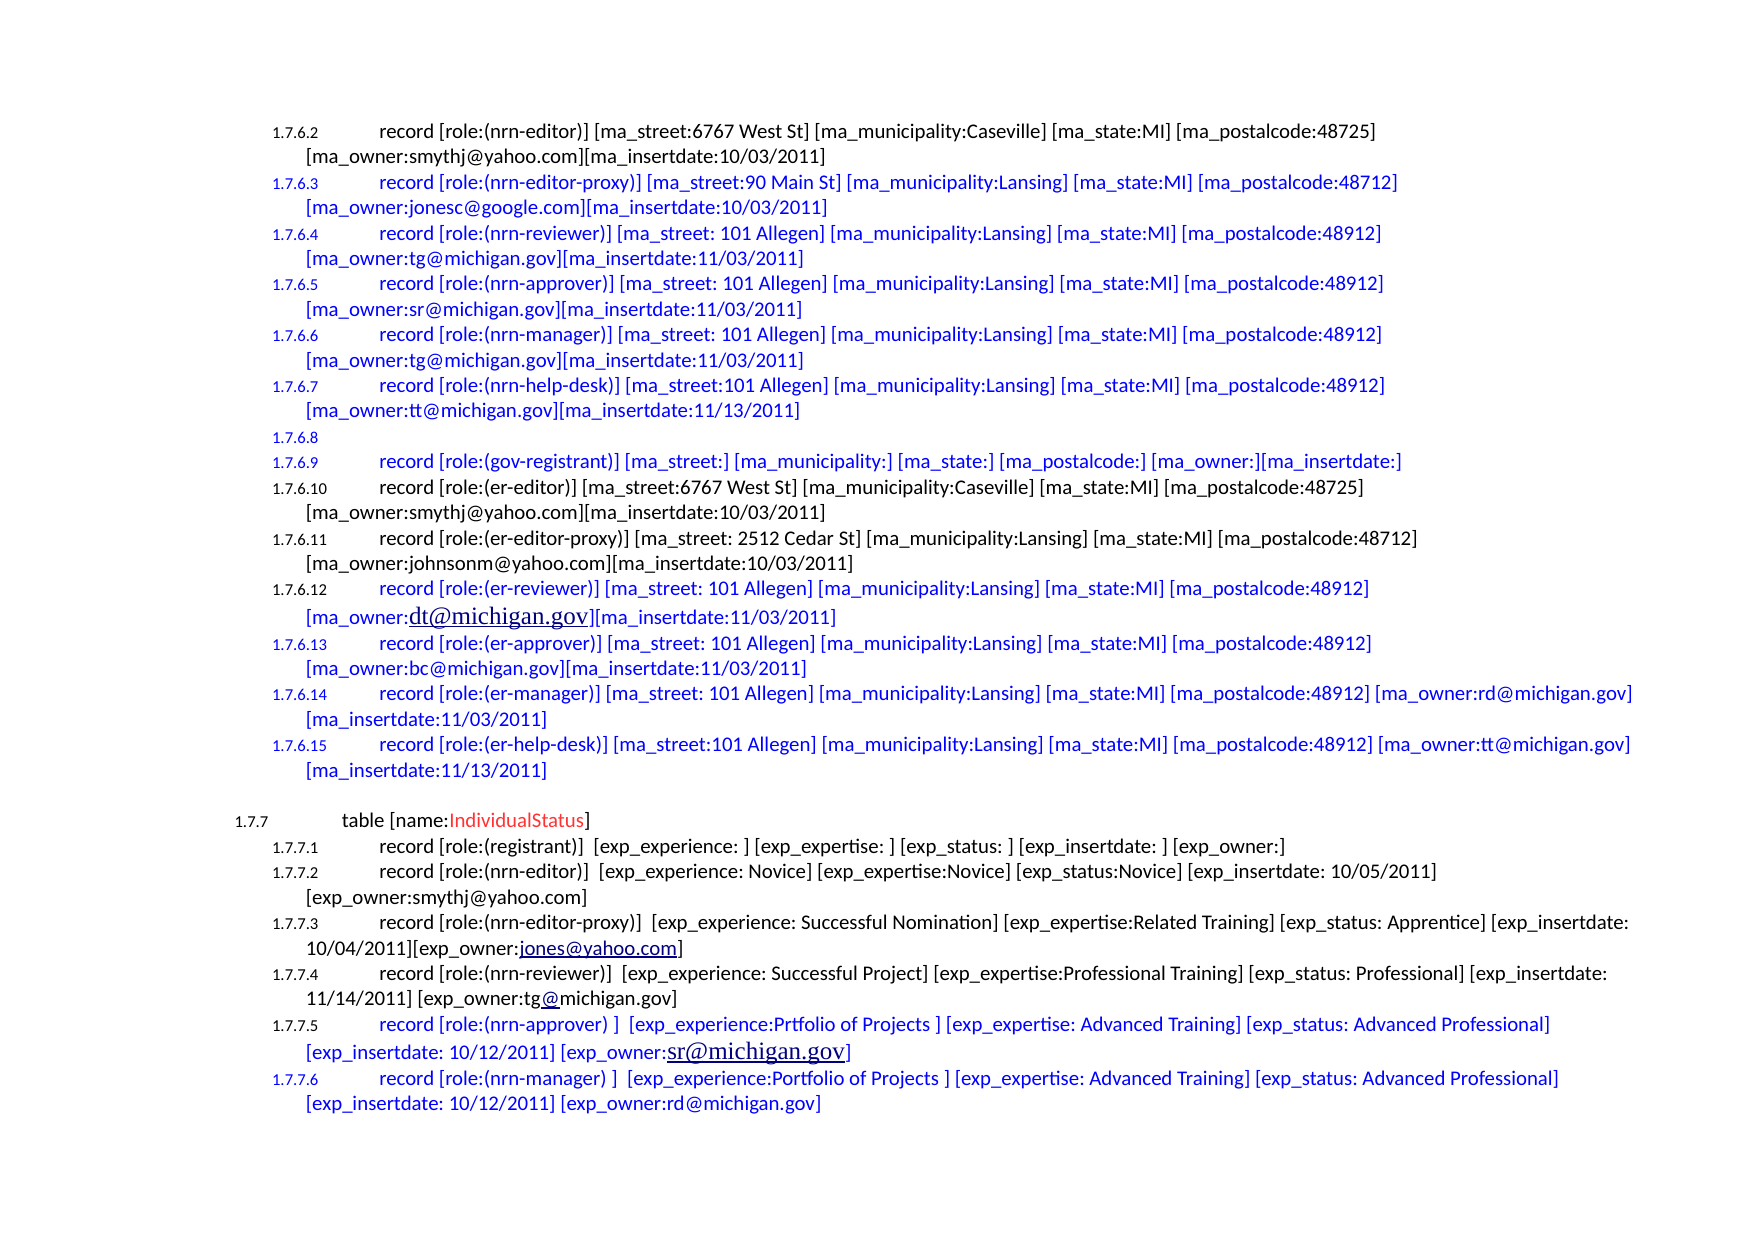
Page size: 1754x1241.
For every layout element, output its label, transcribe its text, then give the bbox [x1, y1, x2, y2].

list record [role:(nrn-approver) ] [exp_experience:Prtfolio of Projects ] [exp_expertise: Advanced Training] [exp_status: Advanced Professional] [exp_insertdate: 10/12/2011] [exp_owner:sr@michigan.gov] [268, 1011, 1636, 1065]
list record [role:(er-approver)] [ma_street: 101 Allegen] [ma_municipality:Lansing] [ma_state:MI] [ma_postalcode:48912] [ma_owner:bc@michigan.gov][ma_insertdate:11/03/2011] [268, 630, 1636, 681]
list record [role:(gov-registrant)] [ma_street:] [ma_municipality:] [ma_state:] [ma_postalcode:] [ma_owner:][ma_insertdate:] [268, 448, 1636, 474]
list record [role:(er-reviewer)] [ma_street: 101 Allegen] [ma_municipality:Lansing] [ma_state:MI] [ma_postalcode:48912] [ma_owner:dt@michigan.gov][ma_insertdate:11/03/2011] [268, 576, 1636, 630]
list record [role:(er-editor)] [ma_street:6767 West St] [ma_municipality:Caseville] [ma_state:MI] [ma_postalcode:48725] [ma_owner:smythj@yahoo.com][ma_insertdate:10/03/2011] [268, 474, 1636, 525]
list record [role:(nrn-approver)] [ma_street: 101 Allegen] [ma_municipality:Lansing] [ma_state:MI] [ma_postalcode:48912] [ma_owner:sr@michigan.gov][ma_insertdate:11/03/2011] [268, 271, 1636, 321]
list record [role:(nrn-editor-proxy)] [exp_experience: Successful Nomination] [exp_expertise:Related Training] [exp_status: Apprentice] [exp_insertdate: 10/04/2011][exp_owner:jones@yahoo.com] [268, 909, 1636, 960]
list record [role:(nrn-reviewer)] [ma_street: 101 Allegen] [ma_municipality:Lansing] [ma_state:MI] [ma_postalcode:48912] [ma_owner:tg@michigan.gov][ma_insertdate:11/03/2011] [268, 220, 1636, 271]
list record [role:(er-editor-proxy)] [ma_street: 2512 Cedar St] [ma_municipality:Lansing] [ma_state:MI] [ma_postalcode:48712] [ma_owner:johnsonm@yahoo.com][ma_insertdate:10/03/2011] [268, 525, 1636, 576]
list record [role:(er-manager)] [ma_street: 101 Allegen] [ma_municipality:Lansing] [ma_state:MI] [ma_postalcode:48912] [ma_owner:rd@michigan.gov][ma_insertdate:11/03/2011] [268, 681, 1636, 731]
list record [role:(nrn-manager) ] [exp_experience:Portfolio of Projects ] [exp_expertise: Advanced Training] [exp_status: Advanced Professional] [exp_insertdate: 10/12/2011] [exp_owner:rd@michigan.gov] [268, 1065, 1636, 1116]
list record [role:(er-help-desk)] [ma_street:101 Allegen] [ma_municipality:Lansing] [ma_state:MI] [ma_postalcode:48912] [ma_owner:tt@michigan.gov][ma_insertdate:11/13/2011] [268, 731, 1636, 782]
list record [role:(nrn-manager)] [ma_street: 101 Allegen] [ma_municipality:Lansing] [ma_state:MI] [ma_postalcode:48912] [ma_owner:tg@michigan.gov][ma_insertdate:11/03/2011] [268, 321, 1636, 372]
list record [role:(nrn-help-desk)] [ma_street:101 Allegen] [ma_municipality:Lansing] [ma_state:MI] [ma_postalcode:48912] [ma_owner:tt@michigan.gov][ma_insertdate:11/13/2011] [268, 372, 1636, 423]
list table [name:IndividualStatus] [231, 808, 1636, 833]
list record [role:(nrn-editor)] [exp_experience: Novice] [exp_expertise:Novice] [exp_status:Novice] [exp_insertdate: 10/05/2011] [exp_owner:smythj@yahoo.com] [268, 858, 1636, 909]
list record [role:(registrant)] [exp_experience: ] [exp_expertise: ] [exp_status: ] [exp_insertdate: ] [exp_owner:] [268, 833, 1636, 858]
list record [role:(nrn-editor-proxy)] [ma_street:90 Main St] [ma_municipality:Lansing] [ma_state:MI] [ma_postalcode:48712] [ma_owner:jonesc@google.com][ma_insertdate:10/03/2011] [268, 169, 1636, 220]
list record [role:(nrn-reviewer)] [exp_experience: Successful Project] [exp_expertise:Professional Training] [exp_status: Professional] [exp_insertdate: 11/14/2011] [exp_owner:tg@michigan.gov] [268, 960, 1636, 1011]
list record [role:(nrn-editor)] [ma_street:6767 West St] [ma_municipality:Caseville] [ma_state:MI] [ma_postalcode:48725] [ma_owner:smythj@yahoo.com][ma_insertdate:10/03/2011] [268, 118, 1636, 169]
